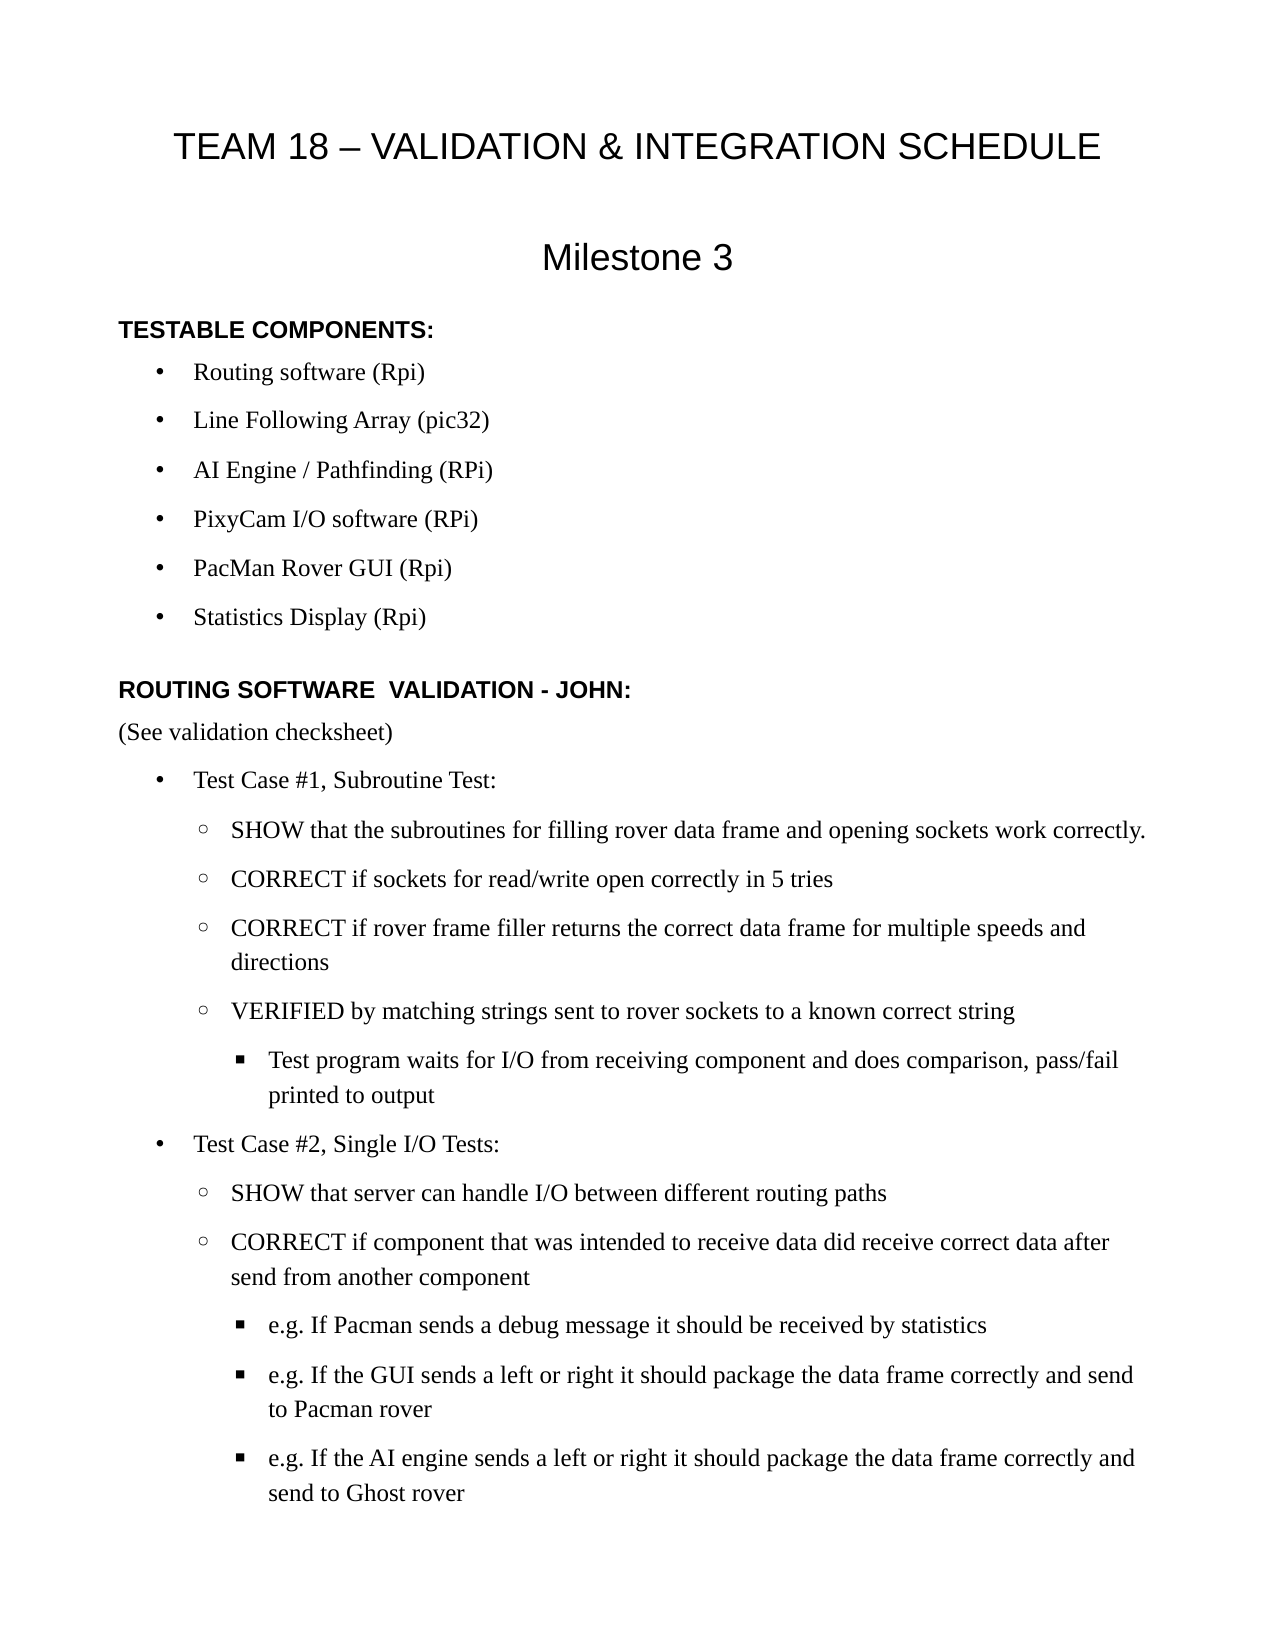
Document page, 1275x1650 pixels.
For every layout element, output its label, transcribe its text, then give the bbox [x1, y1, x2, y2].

list e.g. If the GUI sends a left or right it should package the data frame correctly and send to Pacman rover [231, 1360, 1157, 1423]
list SHOW that server can handle I/O between different routing paths [193, 1178, 1157, 1207]
list CORRECT if component that was intended to receive data did receive correct data after send from another component [193, 1227, 1157, 1290]
list CORRECT if sockets for read/write open correctly in 5 tries [193, 864, 1157, 892]
subtitle ROUTING SOFTWARE VALIDATION - JOHN: [118, 676, 1157, 704]
list Statistics Display (Rpi) [156, 602, 1157, 631]
text (See validation checksheet) [118, 717, 1157, 745]
list AI Engine / Pathfinding (RPi) [156, 455, 1157, 483]
subtitle TEAM 18 – VALIDATION & INTEGRATION SCHEDULE [118, 124, 1157, 167]
subtitle Milestone 3 [118, 235, 1157, 278]
list Test Case #1, Subroutine Test: [156, 766, 1157, 794]
list Test Case #2, Single I/O Tests: [156, 1129, 1157, 1158]
list e.g. If the AI engine sends a left or right it should package the data frame correctly and send to Ghost rover [231, 1443, 1157, 1506]
list PacMan Rover GUI (Rpi) [156, 553, 1157, 582]
list Line Following Array (pic32) [156, 406, 1157, 434]
list PixyCam I/O software (RPi) [156, 504, 1157, 532]
list CORRECT if rover frame filler returns the correct data frame for multiple speeds and directions [193, 913, 1157, 976]
list Routing software (Rpi) [156, 357, 1157, 385]
list SHOW that the subroutines for filling rover data frame and opening sockets work correctly. [193, 815, 1157, 843]
list VERIFIED by matching strings sent to rover sockets to a known correct string [193, 996, 1157, 1025]
list e.g. If Pacman sends a debug message it should be received by statistics [231, 1311, 1157, 1339]
list Test program waits for I/O from receiving component and does comparison, pass/fail printed to output [231, 1045, 1157, 1109]
subtitle TESTABLE COMPONENTS: [118, 316, 1157, 344]
